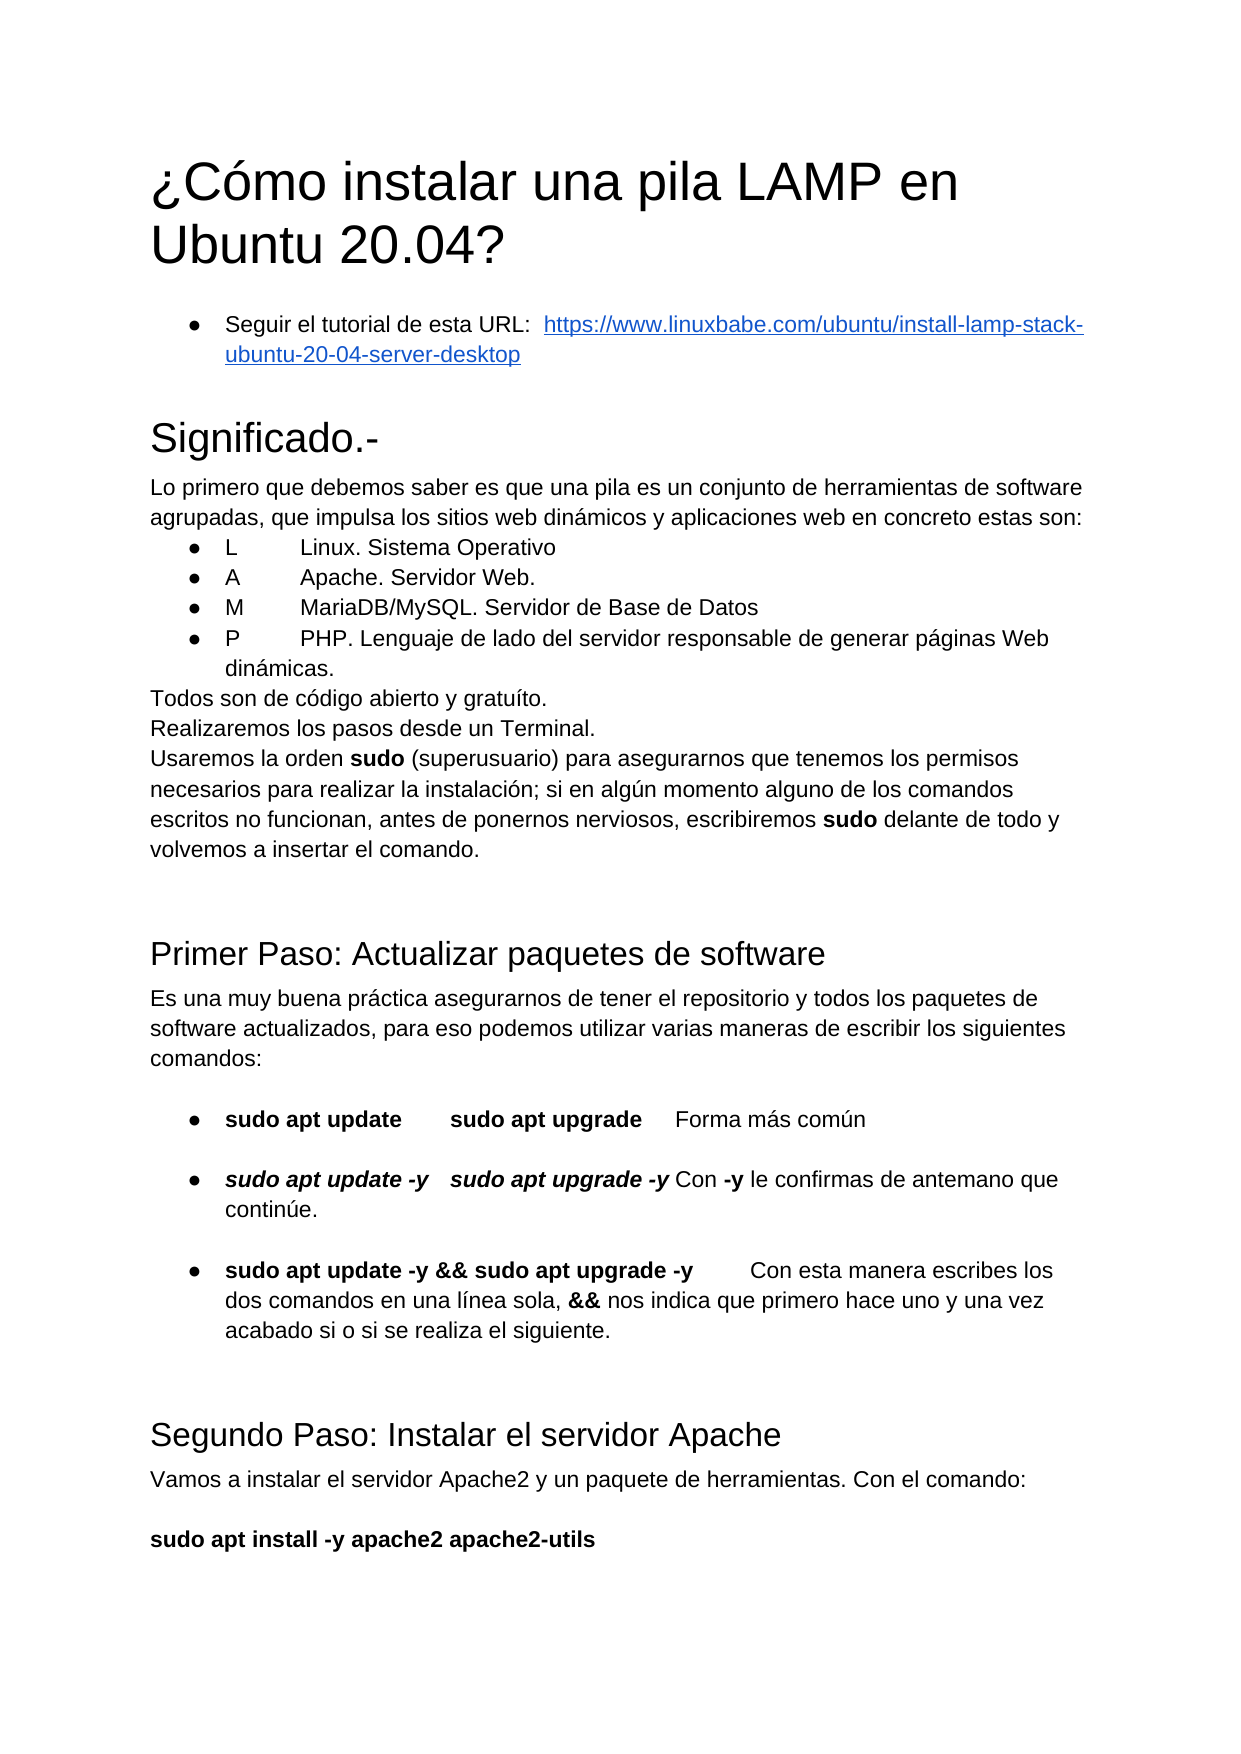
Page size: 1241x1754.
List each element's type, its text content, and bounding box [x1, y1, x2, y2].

list sudo apt update -y && sudo apt upgrade -y Con esta manera escribes los dos comandos en una línea sola, && nos indica que primero hace uno y una vez acabado si o si se realiza el siguiente. [187, 1257, 1090, 1343]
list L Linux. Sistema Operativo [187, 534, 1090, 560]
list M MariaDB/MySQL. Servidor de Base de Datos [187, 594, 1090, 621]
text sudo apt install -y apache2 apache2-utils [150, 1526, 1090, 1553]
list Seguir el tutorial de esta URL: https://www.linuxbabe.com/ubuntu/install-lamp-stack-ubuntu-20-04-server-desktop [187, 311, 1090, 368]
subtitle Segundo Paso: Instalar el servidor Apache [150, 1415, 1090, 1453]
subtitle Primer Paso: Actualizar paquetes de software [150, 934, 1090, 972]
text Es una muy buena práctica asegurarnos de tener el repositorio y todos los paquetes de software actualizados, para eso podemos utilizar varias maneras de escribir los siguientes comandos: [150, 985, 1090, 1072]
list sudo apt update -y sudo apt upgrade -y Con -y le confirmas de antemano que continúe. [187, 1166, 1090, 1223]
text Realizaremos los pasos desde un Terminal. [150, 715, 1090, 742]
text Todos son de código abierto y gratuíto. [150, 685, 1090, 711]
text Usaremos la orden sudo (superusuario) para asegurarnos que tenemos los permisos necesarios para realizar la instalación; si en algún momento alguno de los comandos escritos no funcionan, antes de ponernos nerviosos, escribiremos sudo delante de todo y volvemos a insertar el comando. [150, 745, 1090, 862]
text Lo primero que debemos saber es que una pila es un conjunto de herramientas de software agrupadas, que impulsa los sitios web dinámicos y aplicaciones web en concreto estas son: [150, 473, 1090, 530]
subtitle Significado.- [150, 413, 1090, 461]
list A Apache. Servidor Web. [187, 564, 1090, 591]
list sudo apt update sudo apt upgrade Forma más común [187, 1106, 1090, 1132]
title ¿Cómo instalar una pila LAMP en Ubuntu 20.04? [150, 150, 1090, 274]
text Vamos a instalar el servidor Apache2 y un paquete de herramientas. Con el comando: [150, 1466, 1090, 1492]
list P PHP. Lenguaje de lado del servidor responsable de generar páginas Web dinámicas. [187, 624, 1090, 681]
